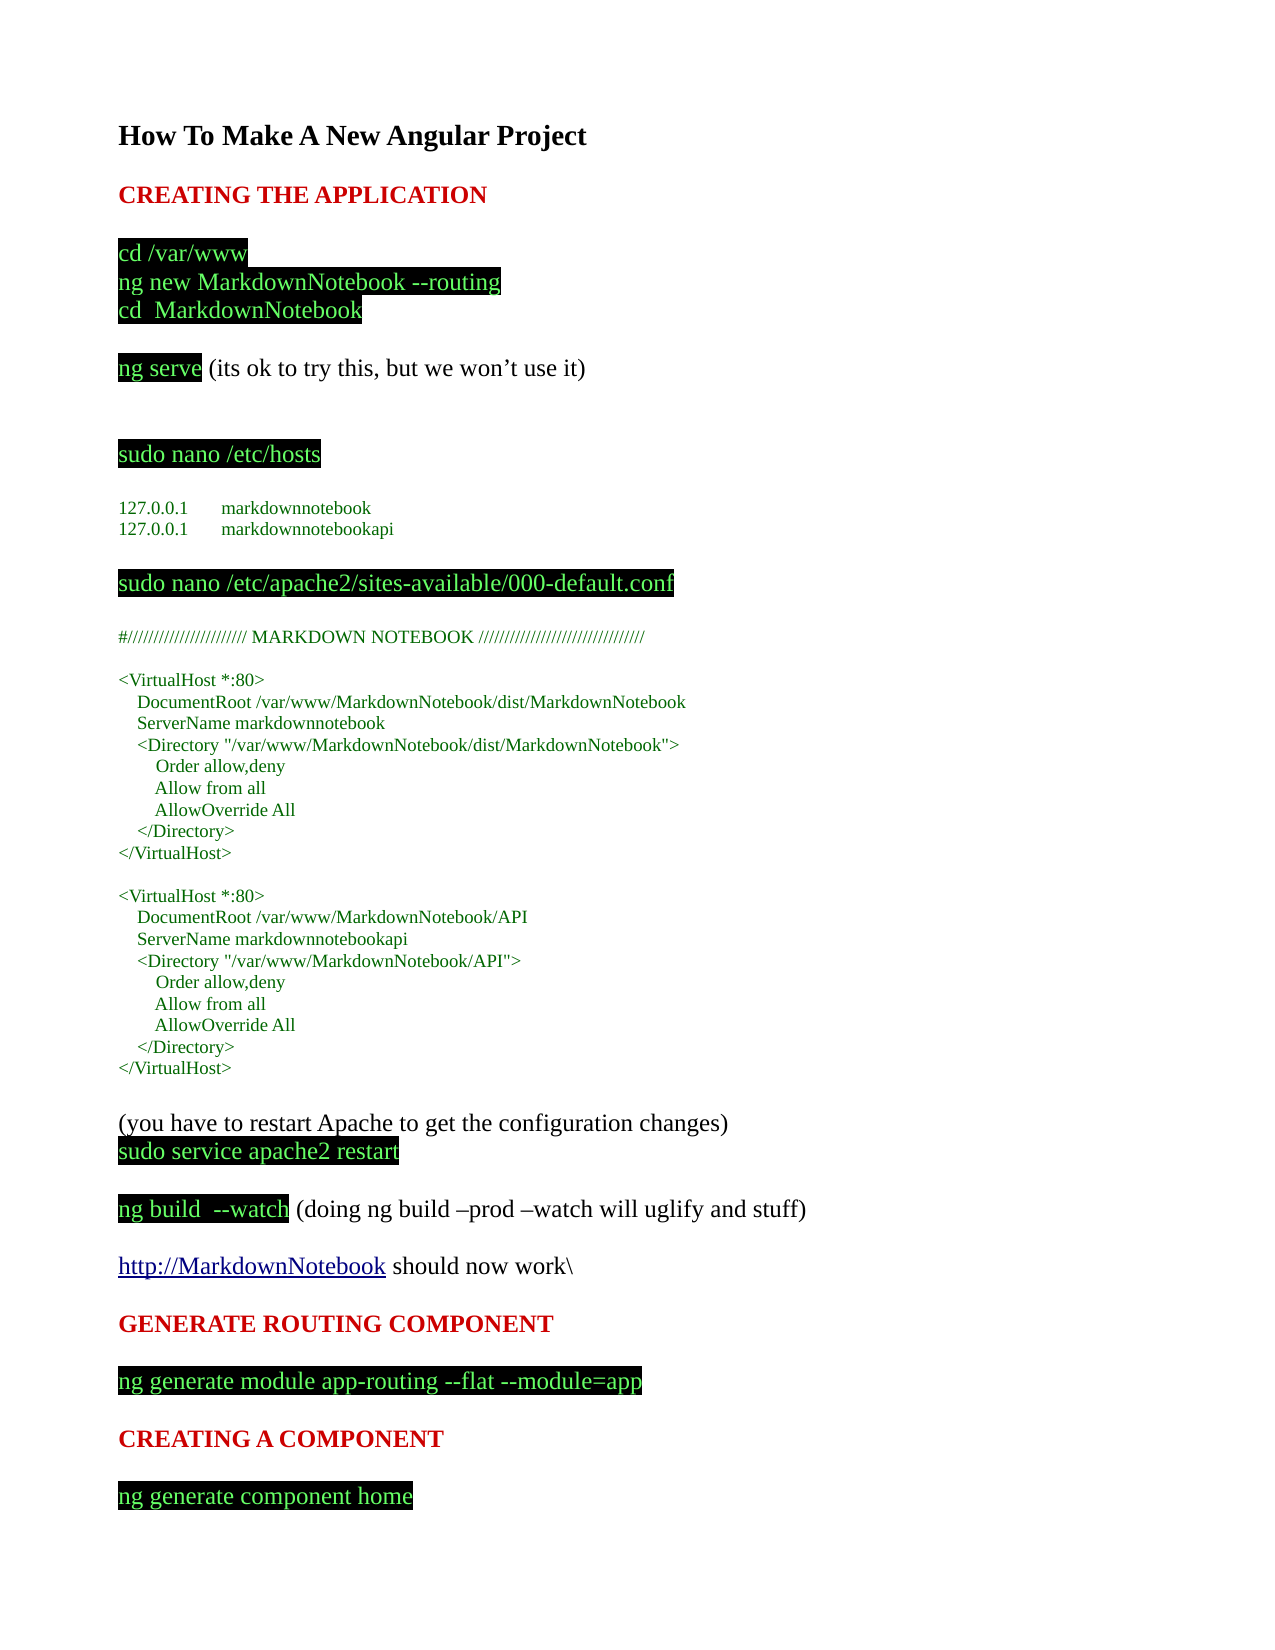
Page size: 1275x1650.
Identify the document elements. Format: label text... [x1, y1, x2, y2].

text (you have to restart Apache to get the configuration changes) [118, 1108, 1157, 1136]
text Order allow,deny [118, 755, 1157, 777]
text </VirtualHost> [118, 842, 1157, 863]
text AllowOverride All [118, 1014, 1157, 1036]
text DocumentRoot /var/www/MarkdownNotebook/dist/MarkdownNotebook [118, 691, 1157, 712]
text <VirtualHost *:80> [118, 885, 1157, 906]
text GENERATE ROUTING COMPONENT [118, 1309, 1157, 1338]
text <Directory "/var/www/MarkdownNotebook/dist/MarkdownNotebook"> [118, 734, 1157, 755]
text sudo service apache2 restart [118, 1136, 1157, 1165]
text DocumentRoot /var/www/MarkdownNotebook/API [118, 906, 1157, 928]
text </Directory> [118, 1036, 1157, 1057]
text http://MarkdownNotebook should now work\ [118, 1251, 1157, 1280]
text CREATING A COMPONENT [118, 1424, 1157, 1453]
text ng build --watch (doing ng build –prod –watch will uglify and stuff) [118, 1194, 1157, 1223]
text How To Make A New Angular Project [118, 118, 1157, 152]
text sudo nano /etc/hosts [118, 439, 1157, 468]
text CREATING THE APPLICATION [118, 180, 1157, 209]
text cd MarkdownNotebook [118, 295, 1157, 324]
text AllowOverride All [118, 798, 1157, 820]
text ServerName markdownnotebookapi [118, 928, 1157, 949]
text </Directory> [118, 820, 1157, 842]
text ng new MarkdownNotebook --routing [118, 267, 1157, 295]
text ServerName markdownnotebook [118, 712, 1157, 734]
text sudo nano /etc/apache2/sites-available/000-default.conf [118, 568, 1157, 597]
text </VirtualHost> [118, 1057, 1157, 1079]
text ng serve (its ok to try this, but we won’t use it) [118, 353, 1157, 382]
text #/////////////////////// MARKDOWN NOTEBOOK //////////////////////////////// [118, 626, 1157, 648]
text Allow from all [118, 777, 1157, 798]
text <VirtualHost *:80> [118, 669, 1157, 691]
text Order allow,deny [118, 971, 1157, 993]
text <Directory "/var/www/MarkdownNotebook/API"> [118, 949, 1157, 971]
text 127.0.0.1 markdownnotebookapi [118, 518, 1157, 540]
text 127.0.0.1 markdownnotebook [118, 497, 1157, 518]
text ng generate module app-routing --flat --module=app [118, 1366, 1157, 1395]
text cd /var/www [118, 238, 1157, 267]
text Allow from all [118, 993, 1157, 1014]
text ng generate component home [118, 1481, 1157, 1510]
